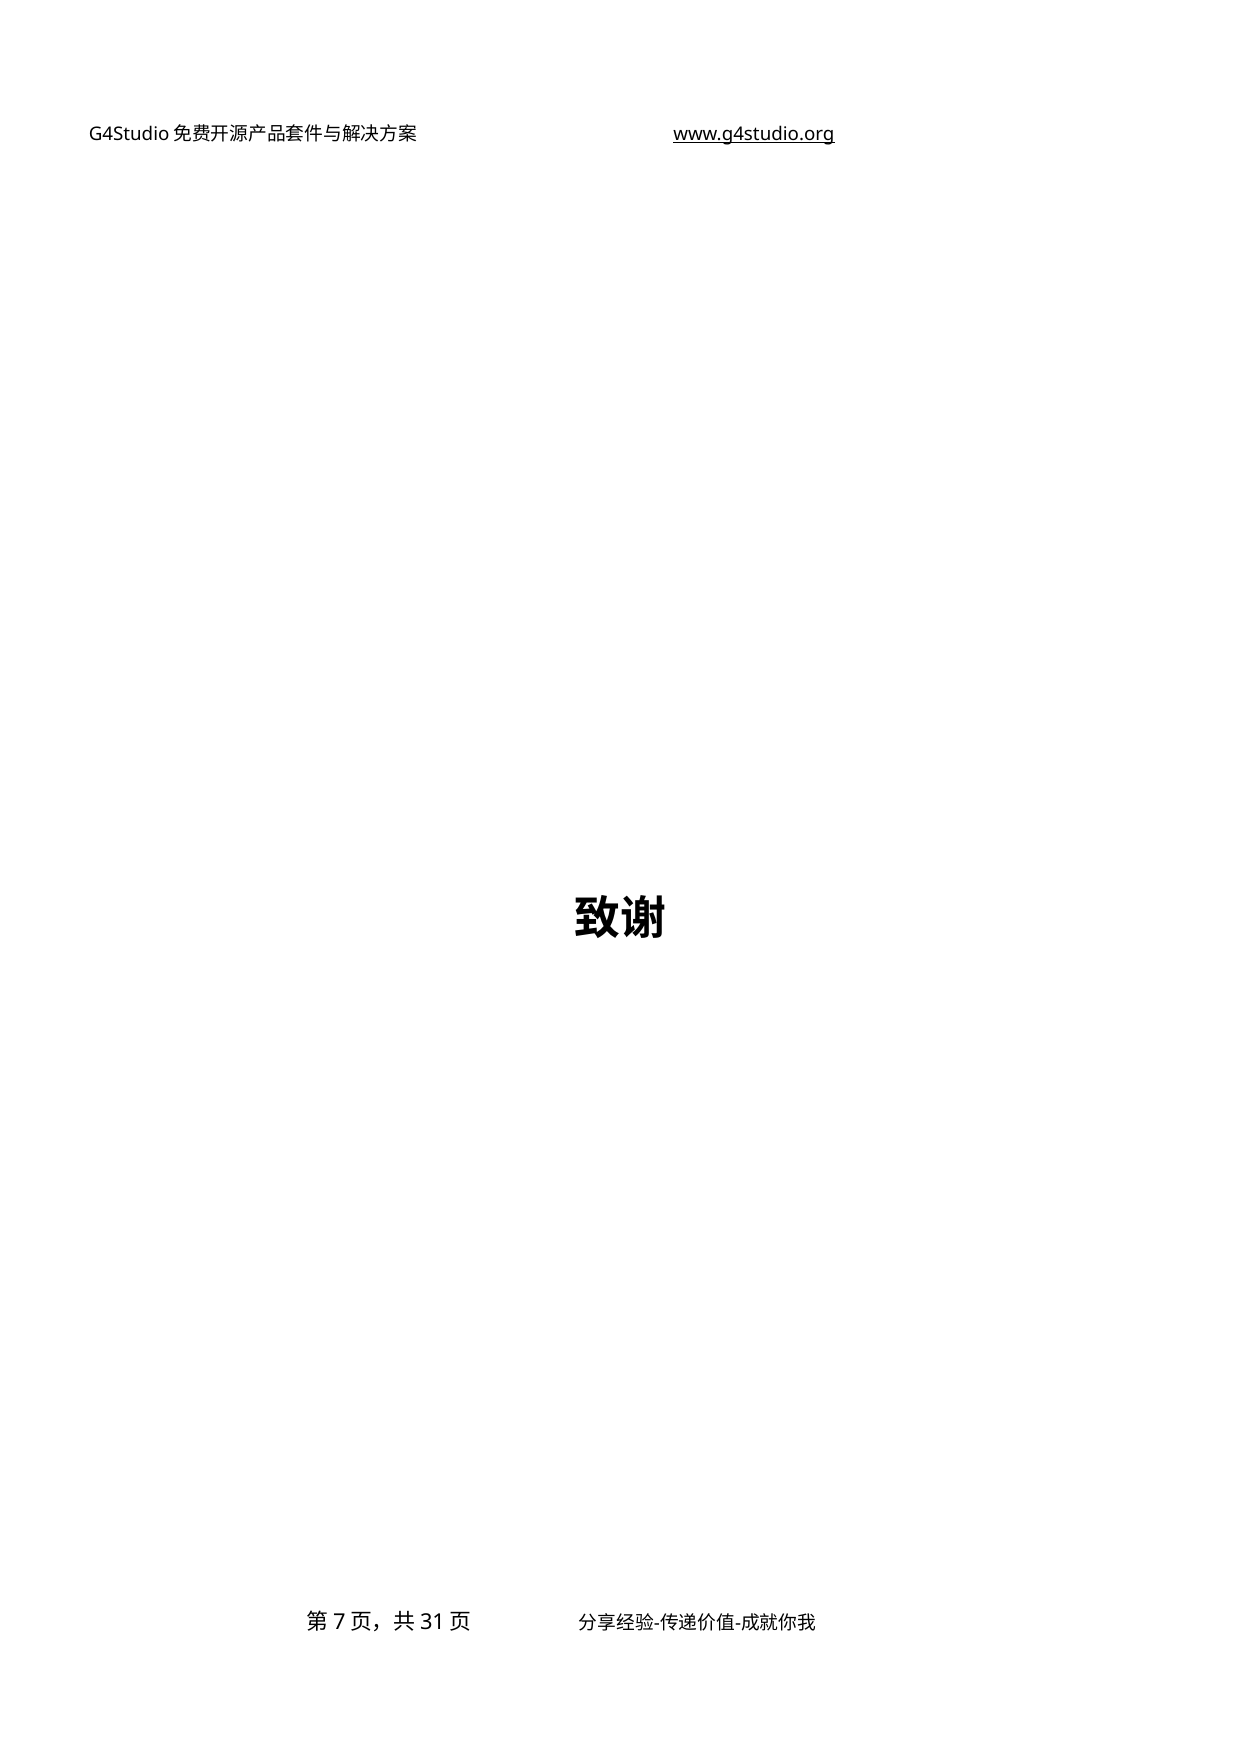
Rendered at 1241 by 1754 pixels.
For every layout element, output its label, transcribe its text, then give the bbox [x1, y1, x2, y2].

subtitle 致谢 [88, 881, 1152, 947]
